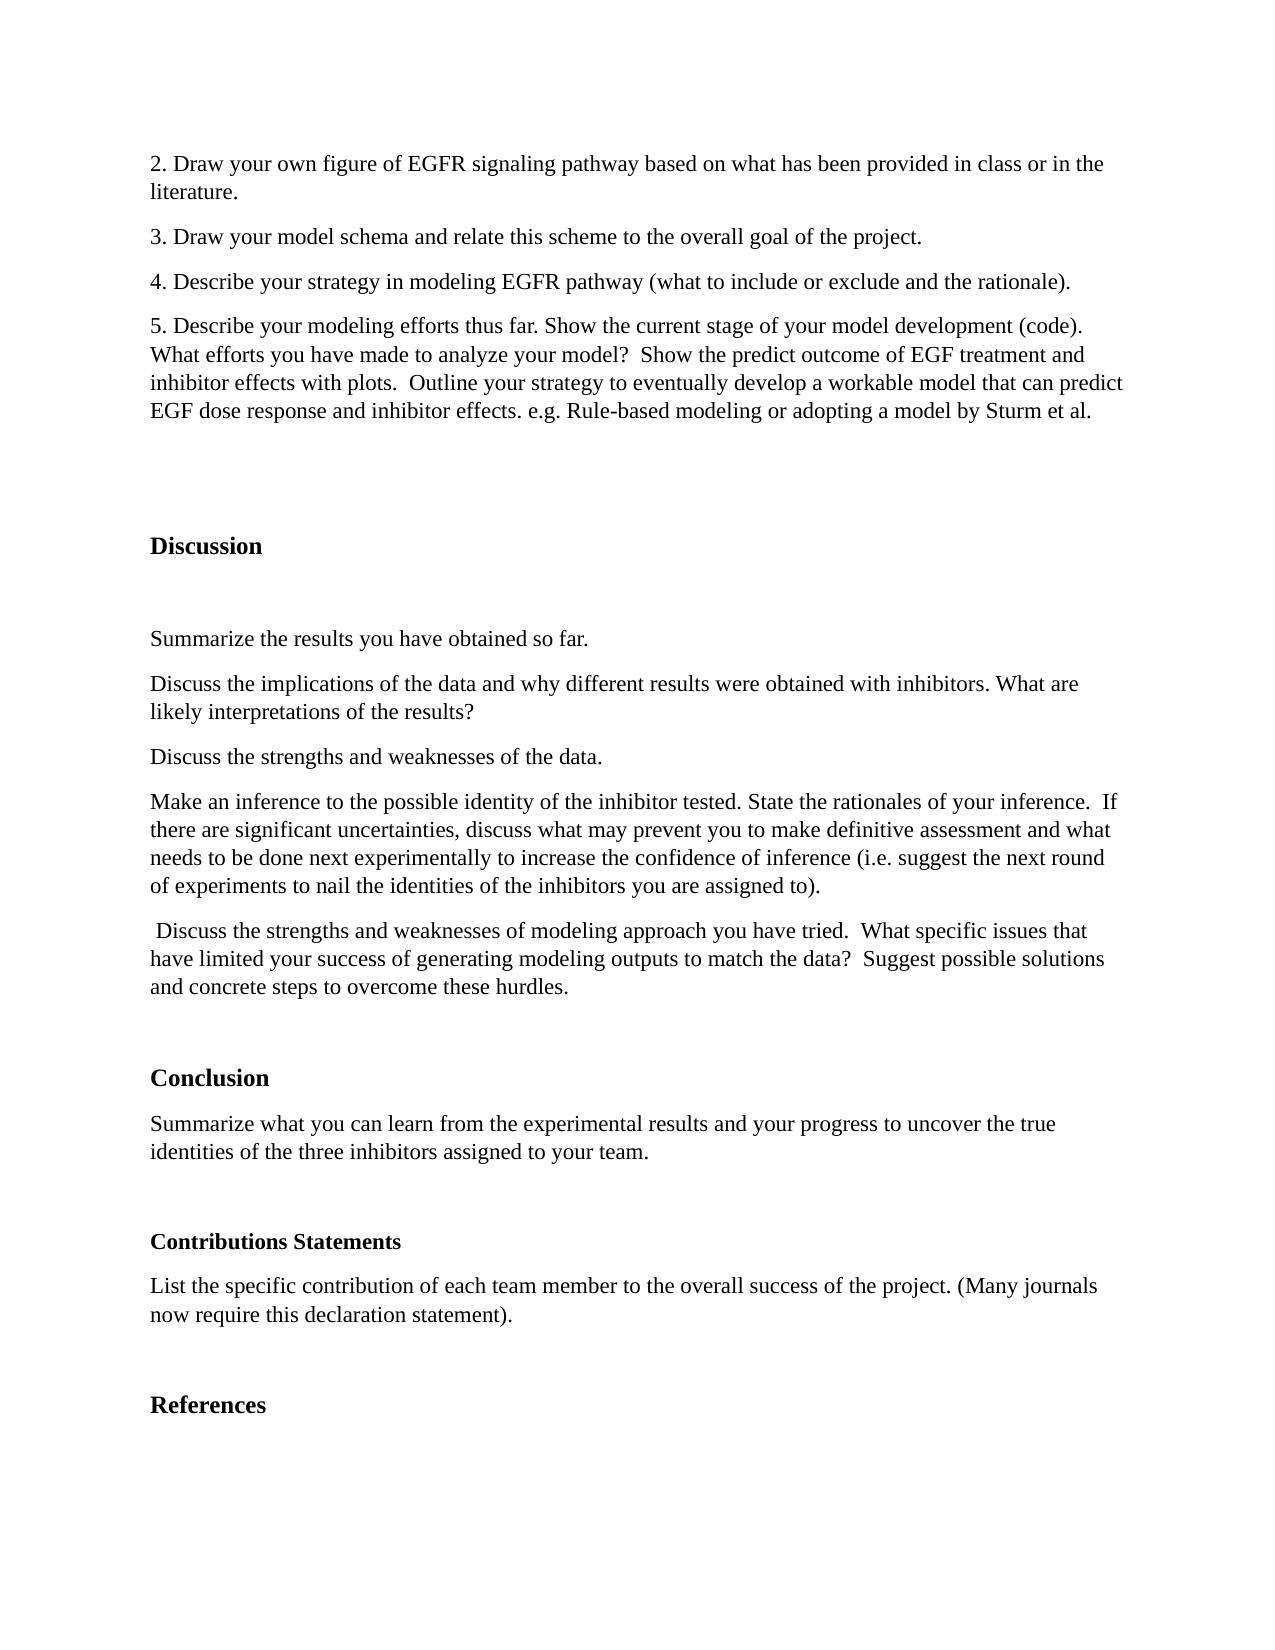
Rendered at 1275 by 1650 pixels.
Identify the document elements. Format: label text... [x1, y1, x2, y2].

text Make an inference to the possible identity of the inhibitor tested. State the rationales of your inference. If there are significant uncertainties, discuss what may prevent you to make definitive assessment and what needs to be done next experimentally to increase the confidence of inference (i.e. suggest the next round of experiments to nail the identities of the inhibitors you are assigned to). [150, 788, 1125, 898]
text Contributions Statements [150, 1228, 1125, 1254]
text References [150, 1390, 1125, 1419]
text Summarize the results you have obtained so far. [150, 625, 1125, 652]
text Summarize what you can learn from the experimental results and your progress to uncover the true identities of the three inhibitors assigned to your team. [150, 1110, 1125, 1164]
text 2. Draw your own figure of EGFR signaling pathway based on what has been provided in class or in the literature. [150, 150, 1125, 204]
text 5. Describe your modeling efforts thus far. Show the current stage of your model development (code). What efforts you have made to analyze your model? Show the predict outcome of EGF treatment and inhibitor effects with plots. Outline your strategy to eventually develop a workable model that can predict EGF dose response and inhibitor effects. e.g. Rule-based modeling or adopting a model by Sturm et al. [150, 312, 1125, 423]
text List the specific contribution of each team member to the overall success of the project. (Many journals now require this declaration statement). [150, 1273, 1125, 1327]
text Discuss the strengths and weaknesses of the data. [150, 743, 1125, 769]
text 4. Describe your strategy in modeling EGFR pathway (what to include or exclude and the rationale). [150, 268, 1125, 294]
text 3. Draw your model schema and relate this scheme to the overall goal of the project. [150, 223, 1125, 249]
text Conclusion [150, 1063, 1125, 1091]
text Discuss the strengths and weaknesses of modeling approach you have tried. What specific issues that have limited your success of generating modeling outputs to match the data? Suggest possible solutions and concrete steps to overcome these hurdles. [150, 917, 1125, 999]
text Discuss the implications of the data and why different results were obtained with inhibitors. What are likely interpretations of the results? [150, 670, 1125, 724]
text Discussion [150, 531, 1125, 560]
